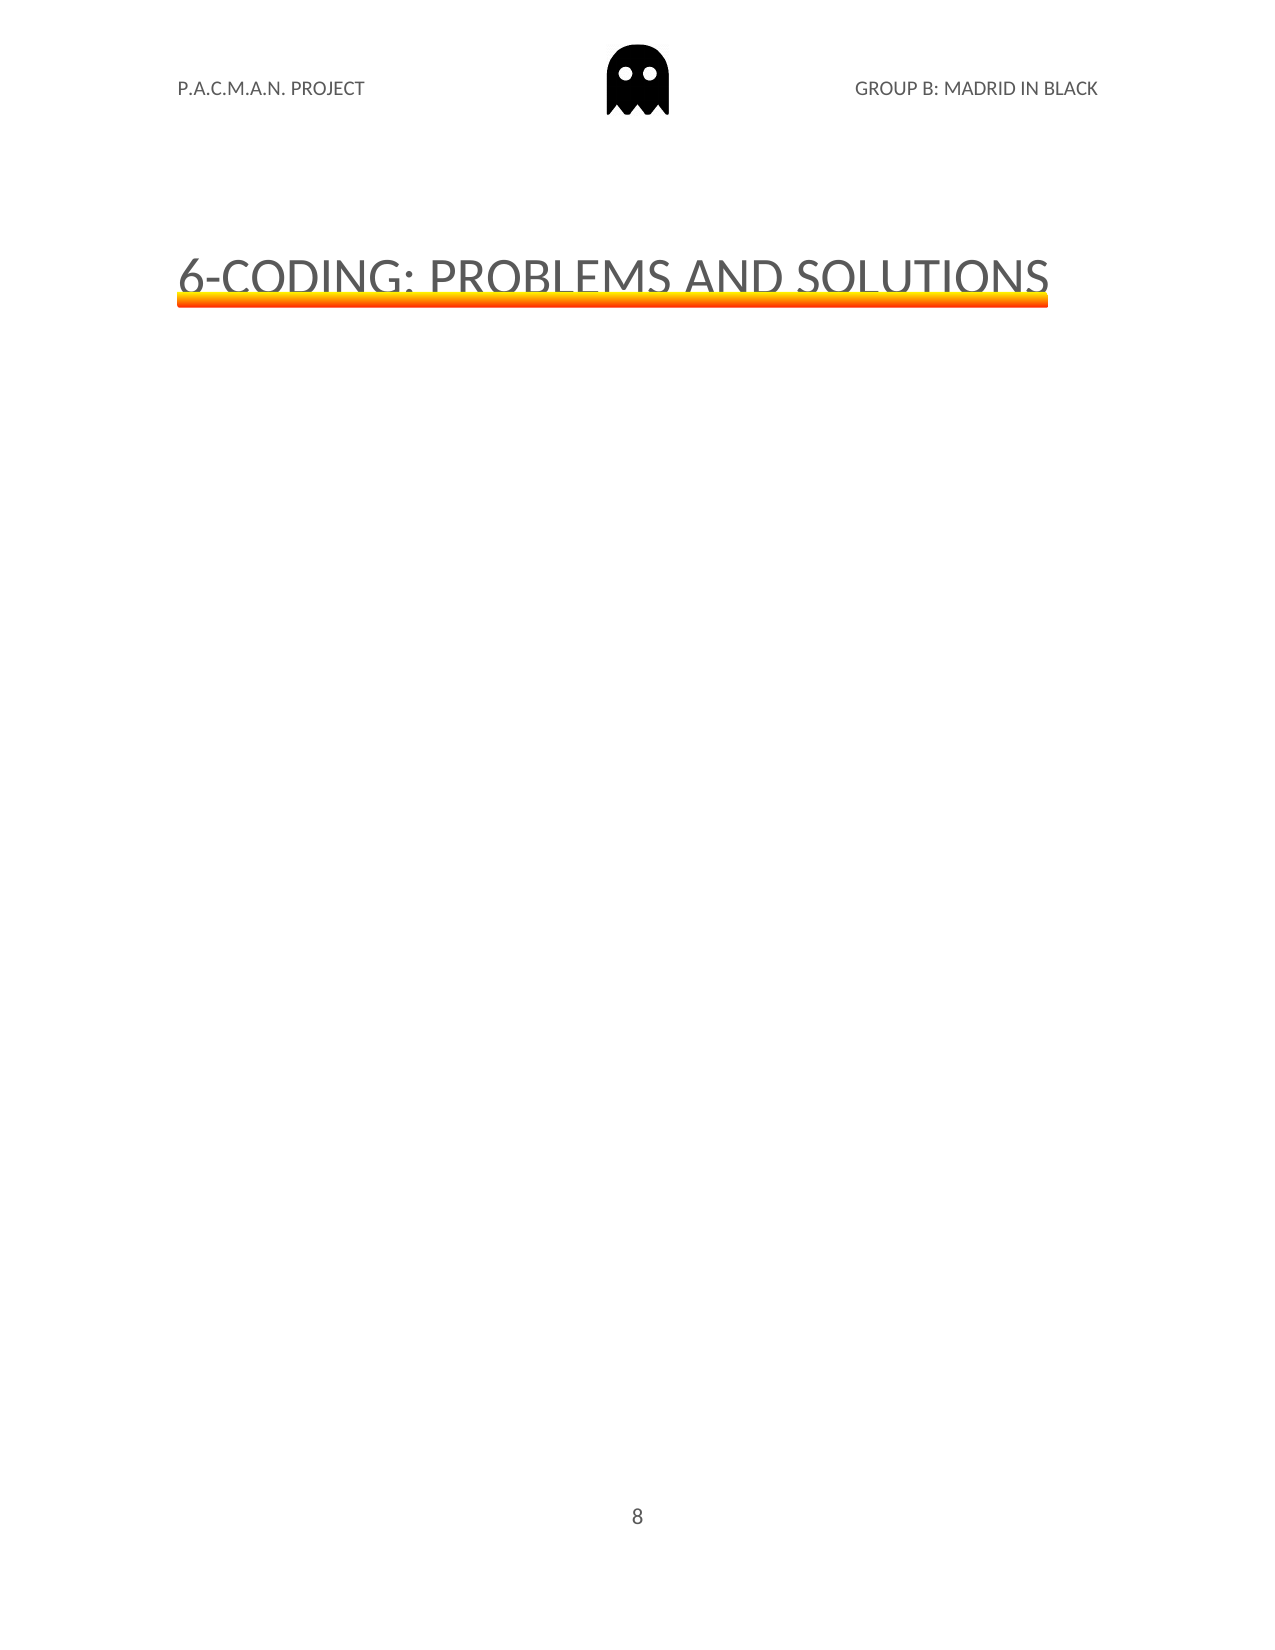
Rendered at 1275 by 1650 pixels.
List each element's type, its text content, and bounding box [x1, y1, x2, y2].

text 6-CODING: PROBLEMS AND SOLUTIONS [177, 243, 1098, 309]
